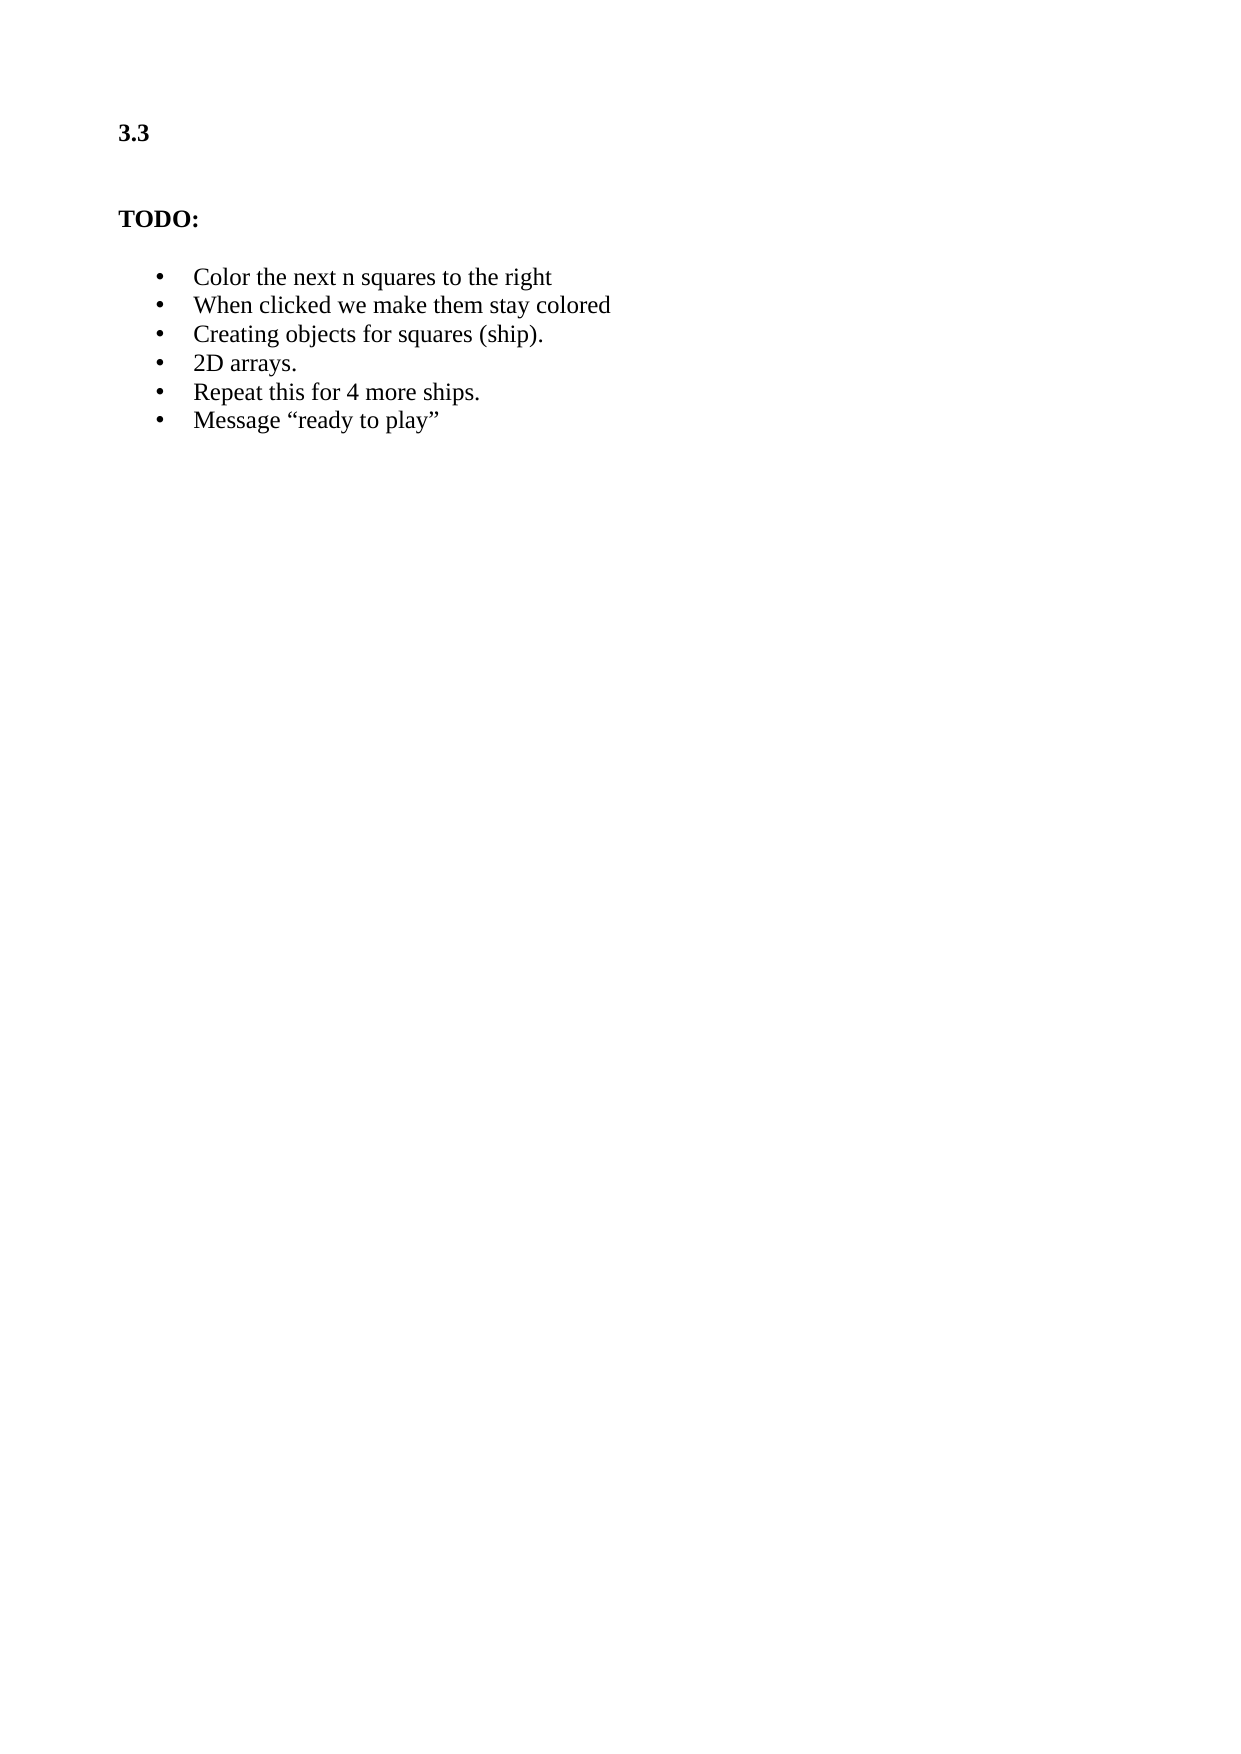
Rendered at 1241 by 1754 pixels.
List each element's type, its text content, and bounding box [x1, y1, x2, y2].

list Color the next n squares to the right [156, 262, 1122, 291]
list 2D arrays. [156, 348, 1122, 377]
text 3.3 [118, 118, 1122, 147]
list Creating objects for squares (ship). [156, 319, 1122, 348]
text TODO: [118, 204, 1122, 233]
list When clicked we make them stay colored [156, 291, 1122, 319]
list Repeat this for 4 more ships. [156, 377, 1122, 406]
list Message “ready to play” [156, 406, 1122, 434]
